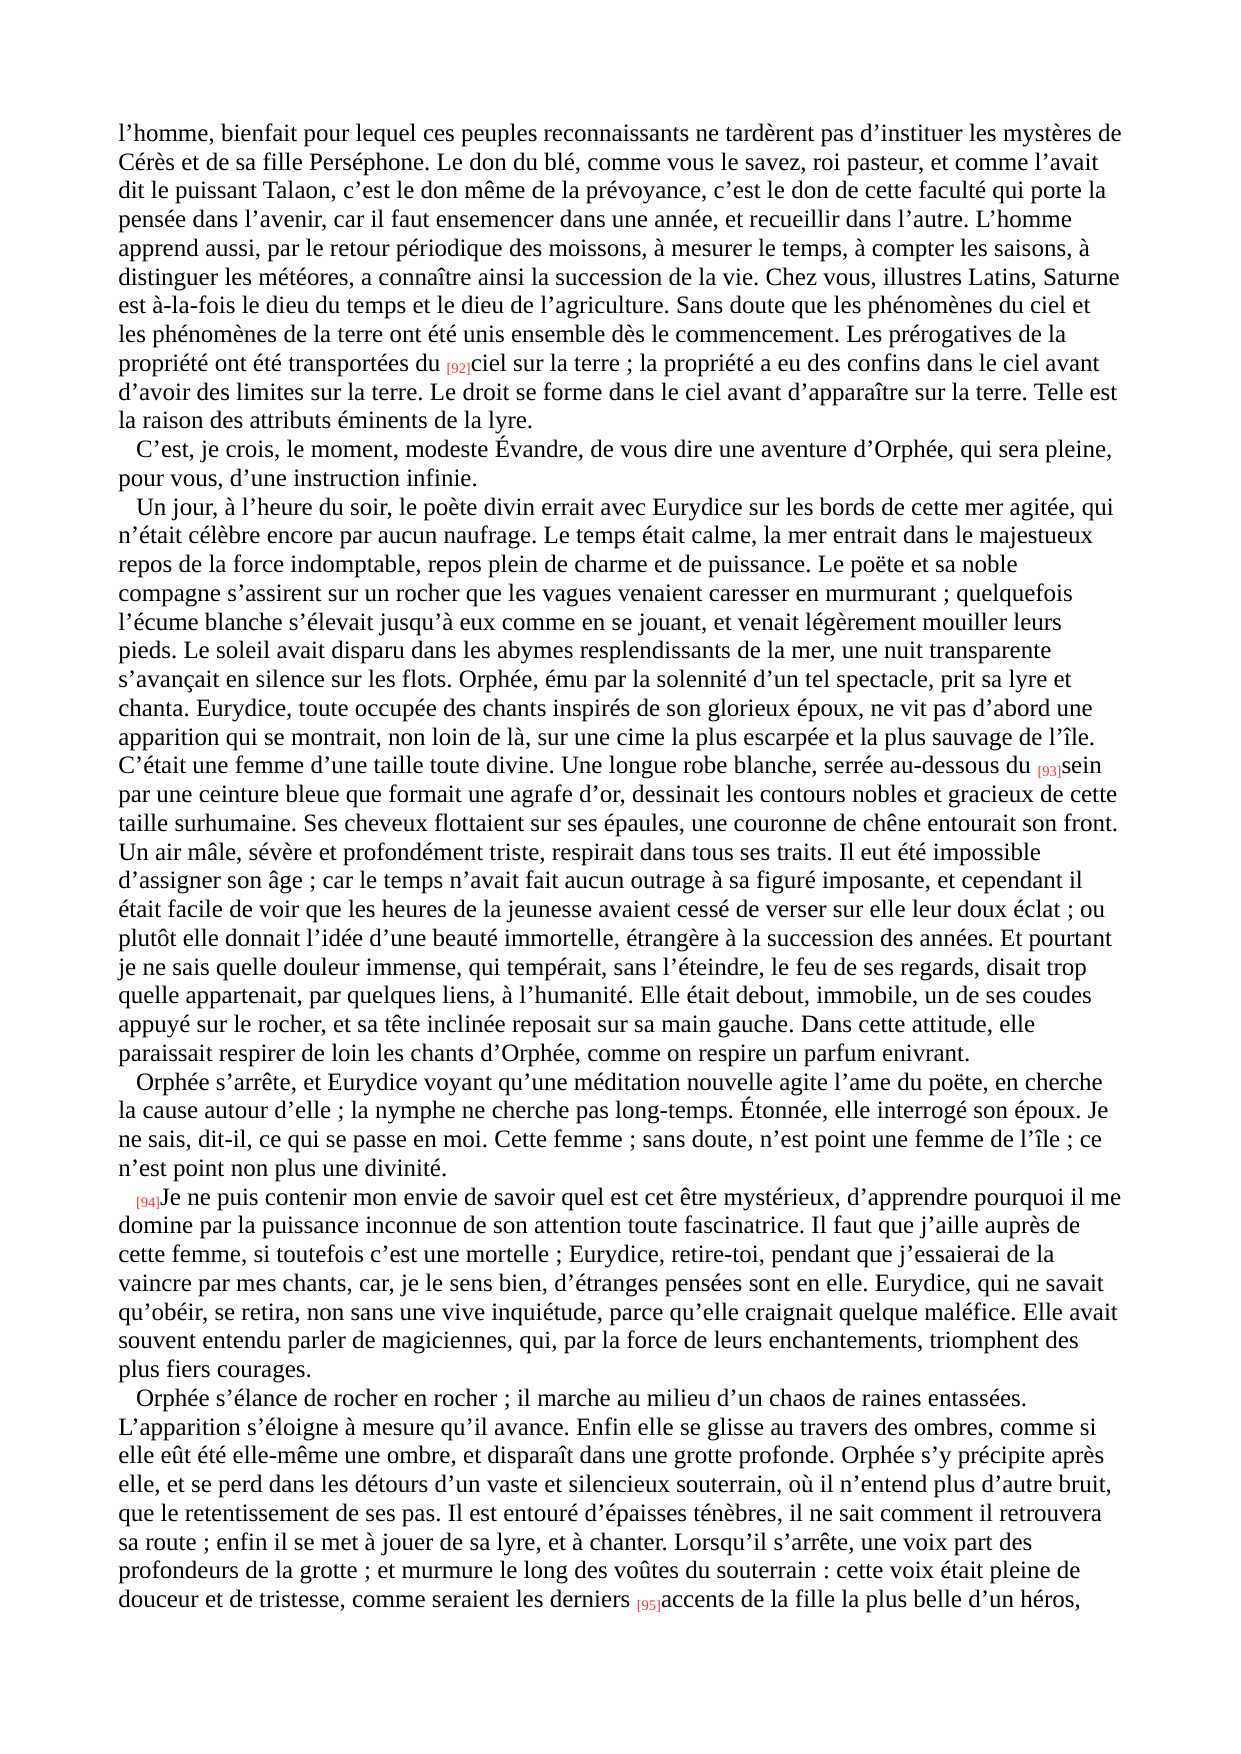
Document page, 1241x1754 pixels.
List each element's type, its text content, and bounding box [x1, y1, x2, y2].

text Orphée s’arrête, et Eurydice voyant qu’une méditation nouvelle agite l’ame du poëte, en cherche la cause autour d’elle ; la nymphe ne cherche pas long-temps. Étonnée, elle interrogé son époux. Je ne sais, dit-il, ce qui se passe en moi. Cette femme ; sans doute, n’est point une femme de l’île ; ce n’est point non plus une divinité. [118, 1067, 1122, 1182]
text C’est, je crois, le moment, modeste Évandre, de vous dire une aventure d’Orphée, qui sera pleine, pour vous, d’une instruction infinie. [118, 434, 1122, 492]
text Un jour, à l’heure du soir, le poète divin errait avec Eurydice sur les bords de cette mer agitée, qui n’était célèbre encore par aucun naufrage. Le temps était calme, la mer entrait dans le majestueux repos de la force indomptable, repos plein de charme et de puissance. Le poëte et sa noble compagne s’assirent sur un rocher que les vagues venaient caresser en murmurant ; quelquefois l’écume blanche s’élevait jusqu’à eux comme en se jouant, et venait légèrement mouiller leurs pieds. Le soleil avait disparu dans les abymes resplendissants de la mer, une nuit transparente s’avançait en silence sur les flots. Orphée, ému par la solennité d’un tel spectacle, prit sa lyre et chanta. Eurydice, toute occupée des chants inspirés de son glorieux époux, ne vit pas d’abord une apparition qui se montrait, non loin de là, sur une cime la plus escarpée et la plus sauvage de l’île. C’était une femme d’une taille toute divine. Une longue robe blanche, serrée au-dessous du [93]sein par une ceinture bleue que formait une agrafe d’or, dessinait les contours nobles et gracieux de cette taille surhumaine. Ses cheveux flottaient sur ses épaules, une couronne de chêne entourait son front. Un air mâle, sévère et profondément triste, respirait dans tous ses traits. Il eut été impossible d’assigner son âge ; car le temps n’avait fait aucun outrage à sa figuré imposante, et cependant il était facile de voir que les heures de la jeunesse avaient cessé de verser sur elle leur doux éclat ; ou plutôt elle donnait l’idée d’une beauté immortelle, étrangère à la succession des années. Et pourtant je ne sais quelle douleur immense, qui tempérait, sans l’éteindre, le feu de ses regards, disait trop quelle appartenait, par quelques liens, à l’humanité. Elle était debout, immobile, un de ses coudes appuyé sur le rocher, et sa tête inclinée reposait sur sa main gauche. Dans cette attitude, elle paraissait respirer de loin les chants d’Orphée, comme on respire un parfum enivrant. [118, 492, 1122, 1067]
text l’homme, bienfait pour lequel ces peuples reconnaissants ne tardèrent pas d’instituer les mystères de Cérès et de sa fille Perséphone. Le don du blé, comme vous le savez, roi pasteur, et comme l’avait dit le puissant Talaon, c’est le don même de la prévoyance, c’est le don de cette faculté qui porte la pensée dans l’avenir, car il faut ensemencer dans une année, et recueillir dans l’autre. L’homme apprend aussi, par le retour périodique des moissons, à mesurer le temps, à compter les saisons, à distinguer les météores, a connaître ainsi la succession de la vie. Chez vous, illustres Latins, Saturne est à-la-fois le dieu du temps et le dieu de l’agriculture. Sans doute que les phénomènes du ciel et les phénomènes de la terre ont été unis ensemble dès le commencement. Les prérogatives de la propriété ont été transportées du [92]ciel sur la terre ; la propriété a eu des confins dans le ciel avant d’avoir des limites sur la terre. Le droit se forme dans le ciel avant d’apparaître sur la terre. Telle est la raison des attributs éminents de la lyre. [118, 118, 1122, 434]
text Orphée s’élance de rocher en rocher ; il marche au milieu d’un chaos de raines entassées. L’apparition s’éloigne à mesure qu’il avance. Enfin elle se glisse au travers des ombres, comme si elle eût été elle-même une ombre, et disparaît dans une grotte profonde. Orphée s’y précipite après elle, et se perd dans les détours d’un vaste et silencieux souterrain, où il n’entend plus d’autre bruit, que le retentissement de ses pas. Il est entouré d’épaisses ténèbres, il ne sait comment il retrouvera sa route ; enfin il se met à jouer de sa lyre, et à chanter. Lorsqu’il s’arrête, une voix part des profondeurs de la grotte ; et murmure le long des voûtes du souterrain : cette voix était pleine de douceur et de tristesse, comme seraient les derniers [95]accents de la fille la plus belle d’un héros, [118, 1383, 1122, 1613]
text [94]Je ne puis contenir mon envie de savoir quel est cet être mystérieux, d’apprendre pourquoi il me domine par la puissance inconnue de son attention toute fascinatrice. Il faut que j’aille auprès de cette femme, si toutefois c’est une mortelle ; Eurydice, retire-toi, pendant que j’essaierai de la vaincre par mes chants, car, je le sens bien, d’étranges pensées sont en elle. Eurydice, qui ne savait qu’obéir, se retira, non sans une vive inquiétude, parce qu’elle craignait quelque maléfice. Elle avait souvent entendu parler de magiciennes, qui, par la force de leurs enchantements, triomphent des plus fiers courages. [118, 1182, 1122, 1383]
